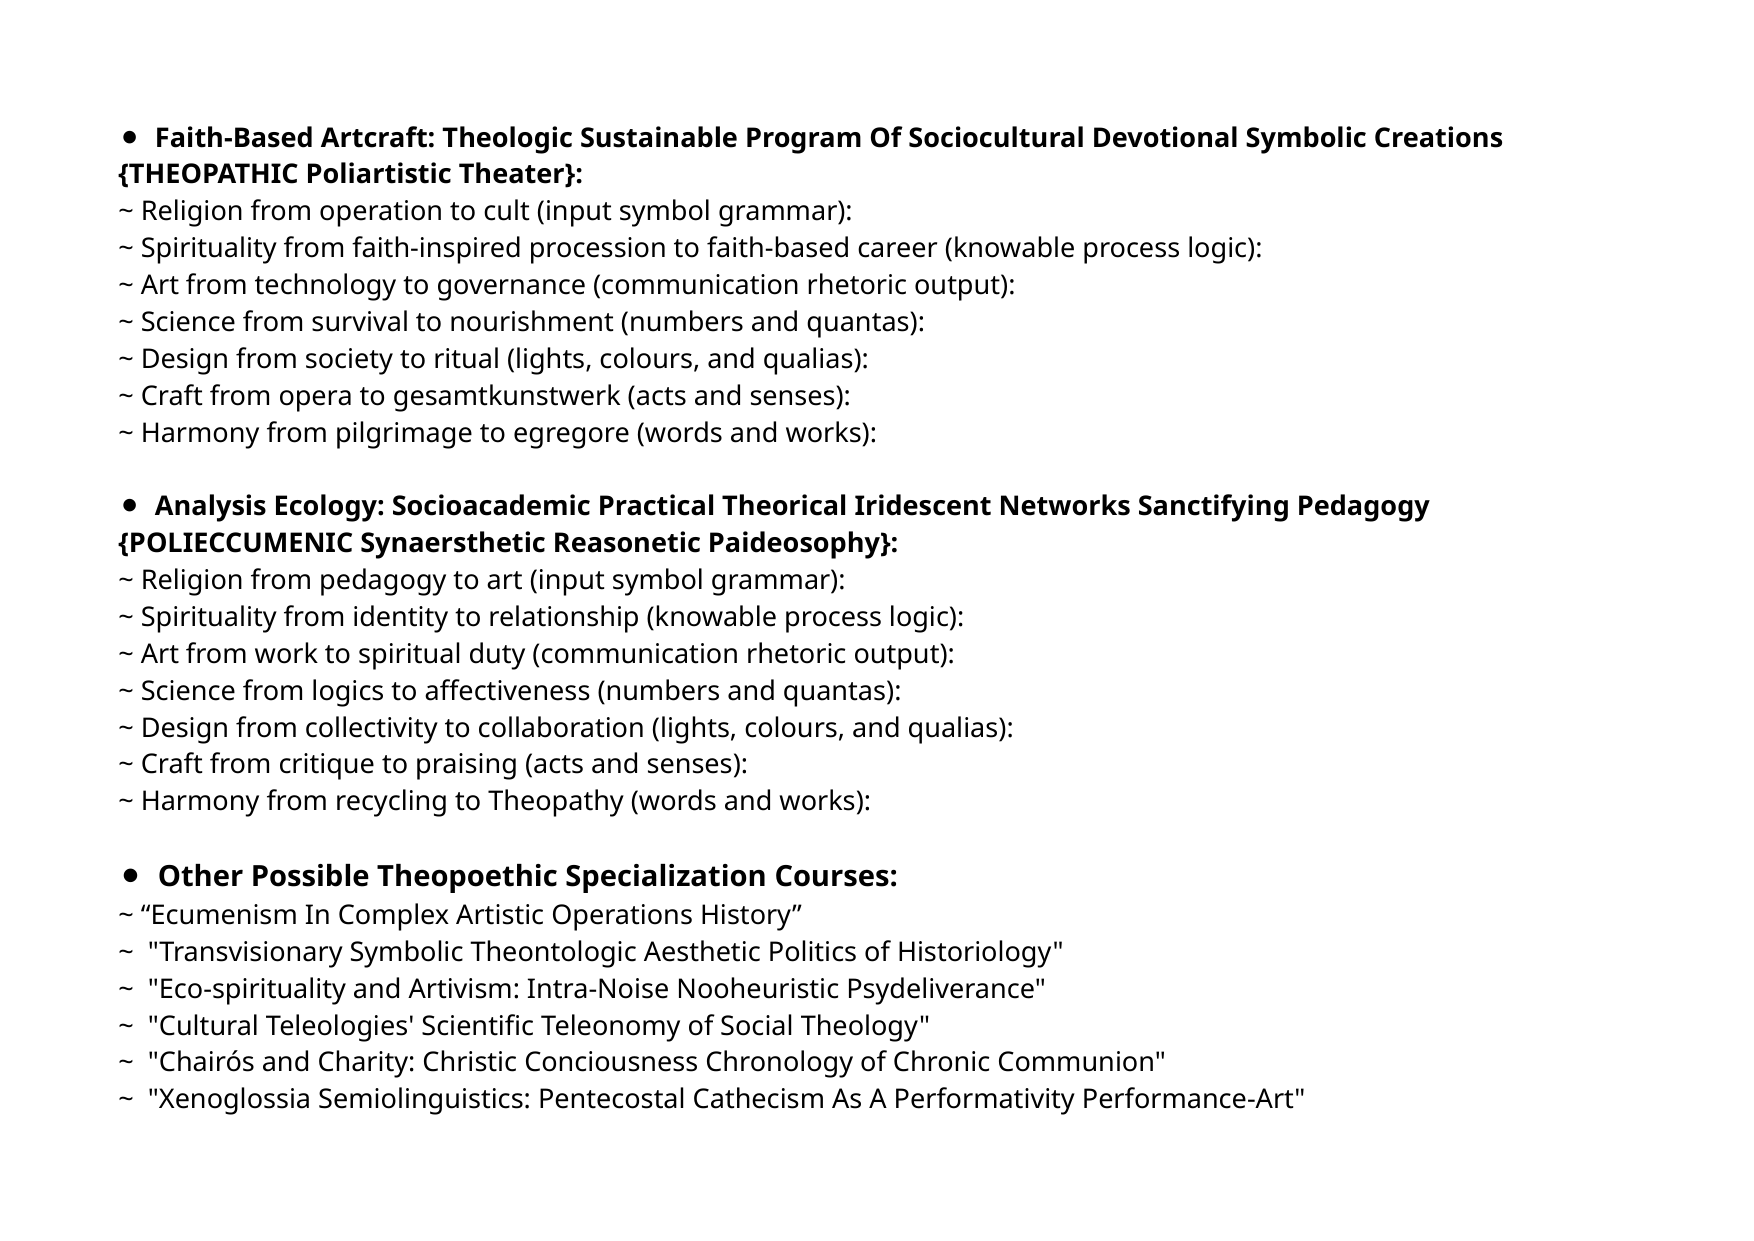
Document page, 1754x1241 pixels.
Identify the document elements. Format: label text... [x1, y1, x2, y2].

text ~ "Chairós and Charity: Christic Conciousness Chronology of Chronic Communion" [118, 1043, 1636, 1080]
text ~ “Ecumenism In Complex Artistic Operations History” [118, 895, 1636, 932]
text ~ Harmony from pilgrimage to egregore (words and works): [118, 413, 1636, 450]
text ~ Craft from critique to praising (acts and senses): [118, 745, 1636, 782]
text ~ Science from survival to nourishment (numbers and quantas): [118, 302, 1636, 339]
text ~ Spirituality from identity to relationship (knowable process logic): [118, 597, 1636, 634]
text ⚫ Other Possible Theopoethic Specialization Courses: [118, 856, 1636, 895]
text ~ Design from collectivity to collaboration (lights, colours, and qualias): [118, 708, 1636, 745]
text ~ "Eco-spirituality and Artivism: Intra-Noise Nooheuristic Psydeliverance" [118, 969, 1636, 1006]
text ~ Spirituality from faith-inspired procession to faith-based career (knowable process logic): [118, 229, 1636, 266]
text ~ Religion from pedagogy to art (input symbol grammar): [118, 561, 1636, 597]
text ⚫ Analysis Ecology: Socioacademic Practical Theorical Iridescent Networks Sanctifying Pedagogy {POLIECCUMENIC Synaersthetic Reasonetic Paideosophy}: [118, 487, 1636, 561]
text ⚫ Faith-Based Artcraft: Theologic Sustainable Program Of Sociocultural Devotional Symbolic Creations {THEOPATHIC Poliartistic Theater}: [118, 118, 1636, 192]
text ~ Art from technology to governance (communication rhetoric output): [118, 266, 1636, 302]
text ~ Religion from operation to cult (input symbol grammar): [118, 192, 1636, 229]
text ~ Art from work to spiritual duty (communication rhetoric output): [118, 634, 1636, 671]
text ~ Craft from opera to gesamtkunstwerk (acts and senses): [118, 376, 1636, 413]
text ~ Design from society to ritual (lights, colours, and qualias): [118, 339, 1636, 376]
text ~ "Xenoglossia Semiolinguistics: Pentecostal Cathecism As A Performativity Performance-Art" [118, 1080, 1636, 1117]
text ~ "Cultural Teleologies' Scientific Teleonomy of Social Theology" [118, 1006, 1636, 1043]
text ~ Harmony from recycling to Theopathy (words and works): [118, 782, 1636, 819]
text ~ Science from logics to affectiveness (numbers and quantas): [118, 671, 1636, 708]
text ~ "Transvisionary Symbolic Theontologic Aesthetic Politics of Historiology" [118, 932, 1636, 969]
